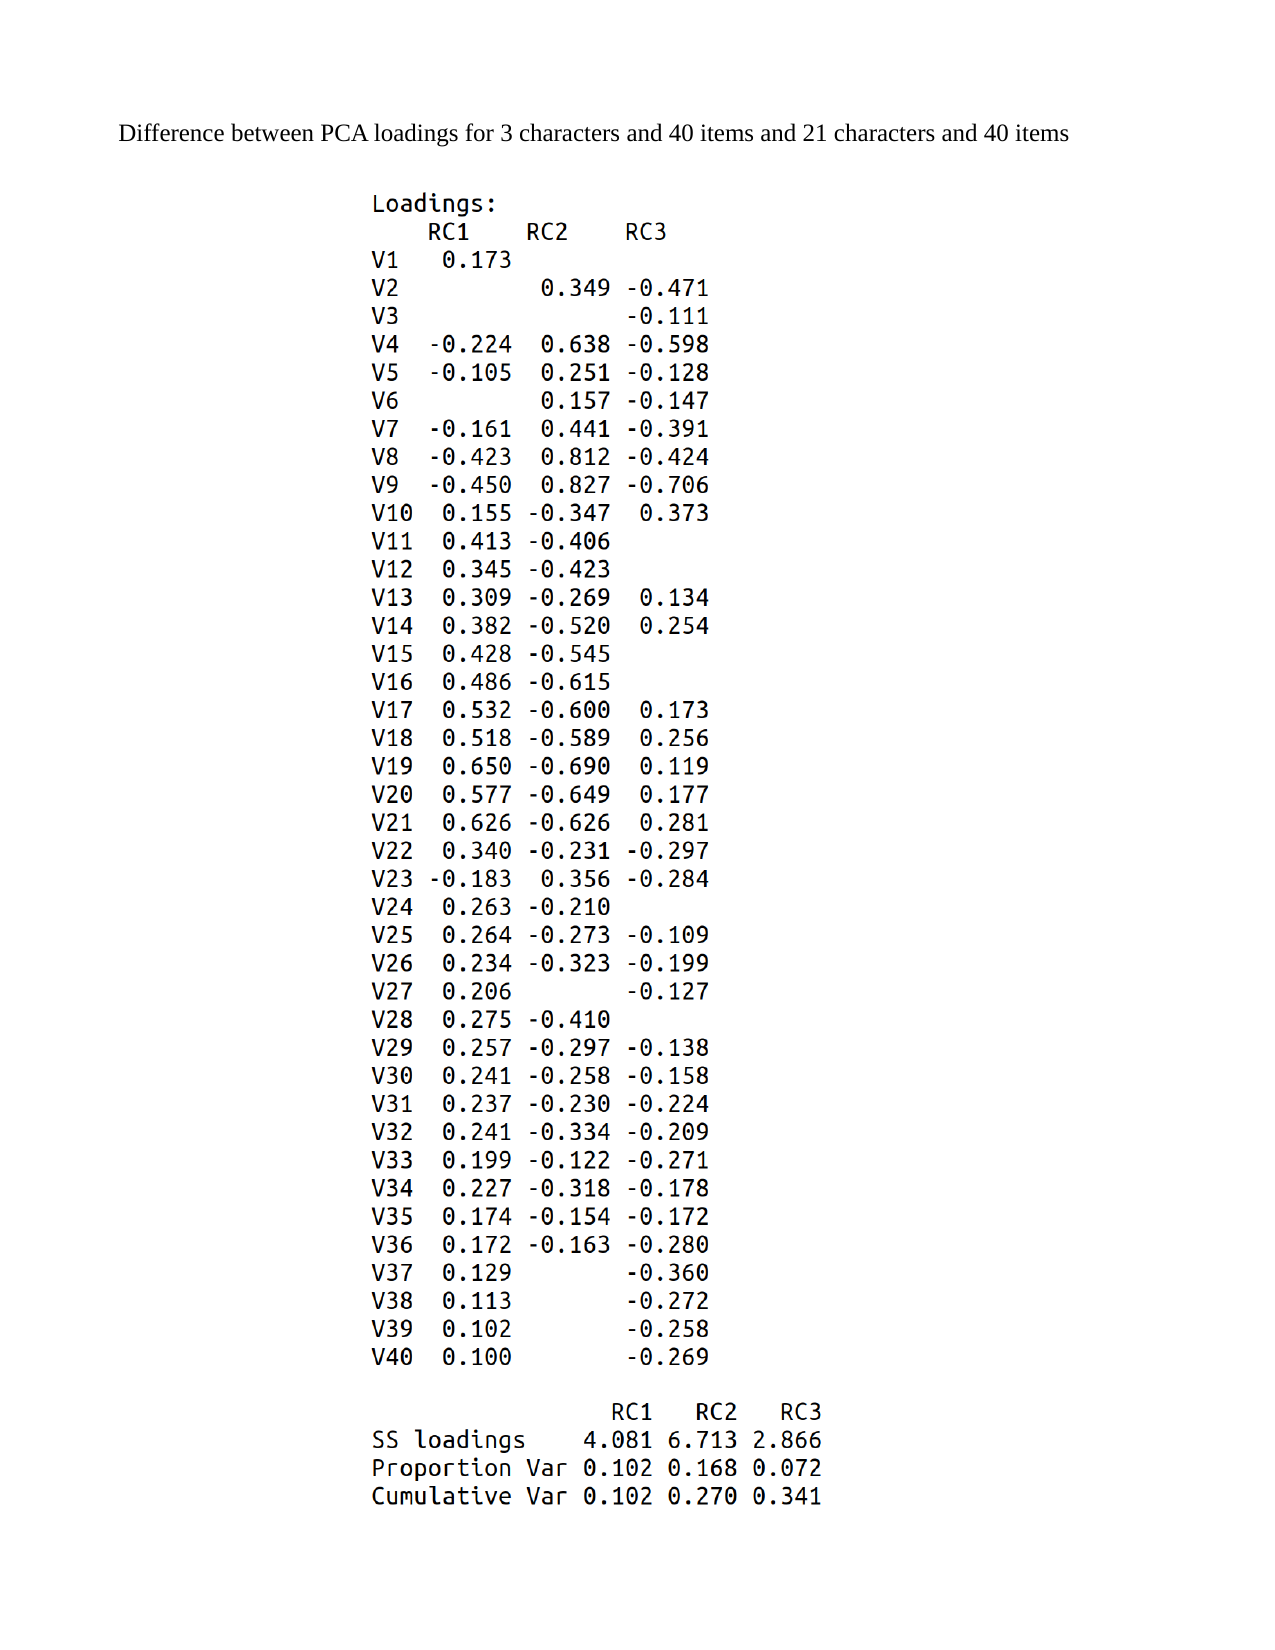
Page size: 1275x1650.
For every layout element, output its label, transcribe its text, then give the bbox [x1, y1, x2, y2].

picture [368, 188, 830, 1515]
text Difference between PCA loadings for 3 characters and 40 items and 21 characters and 40 items [118, 118, 1157, 147]
